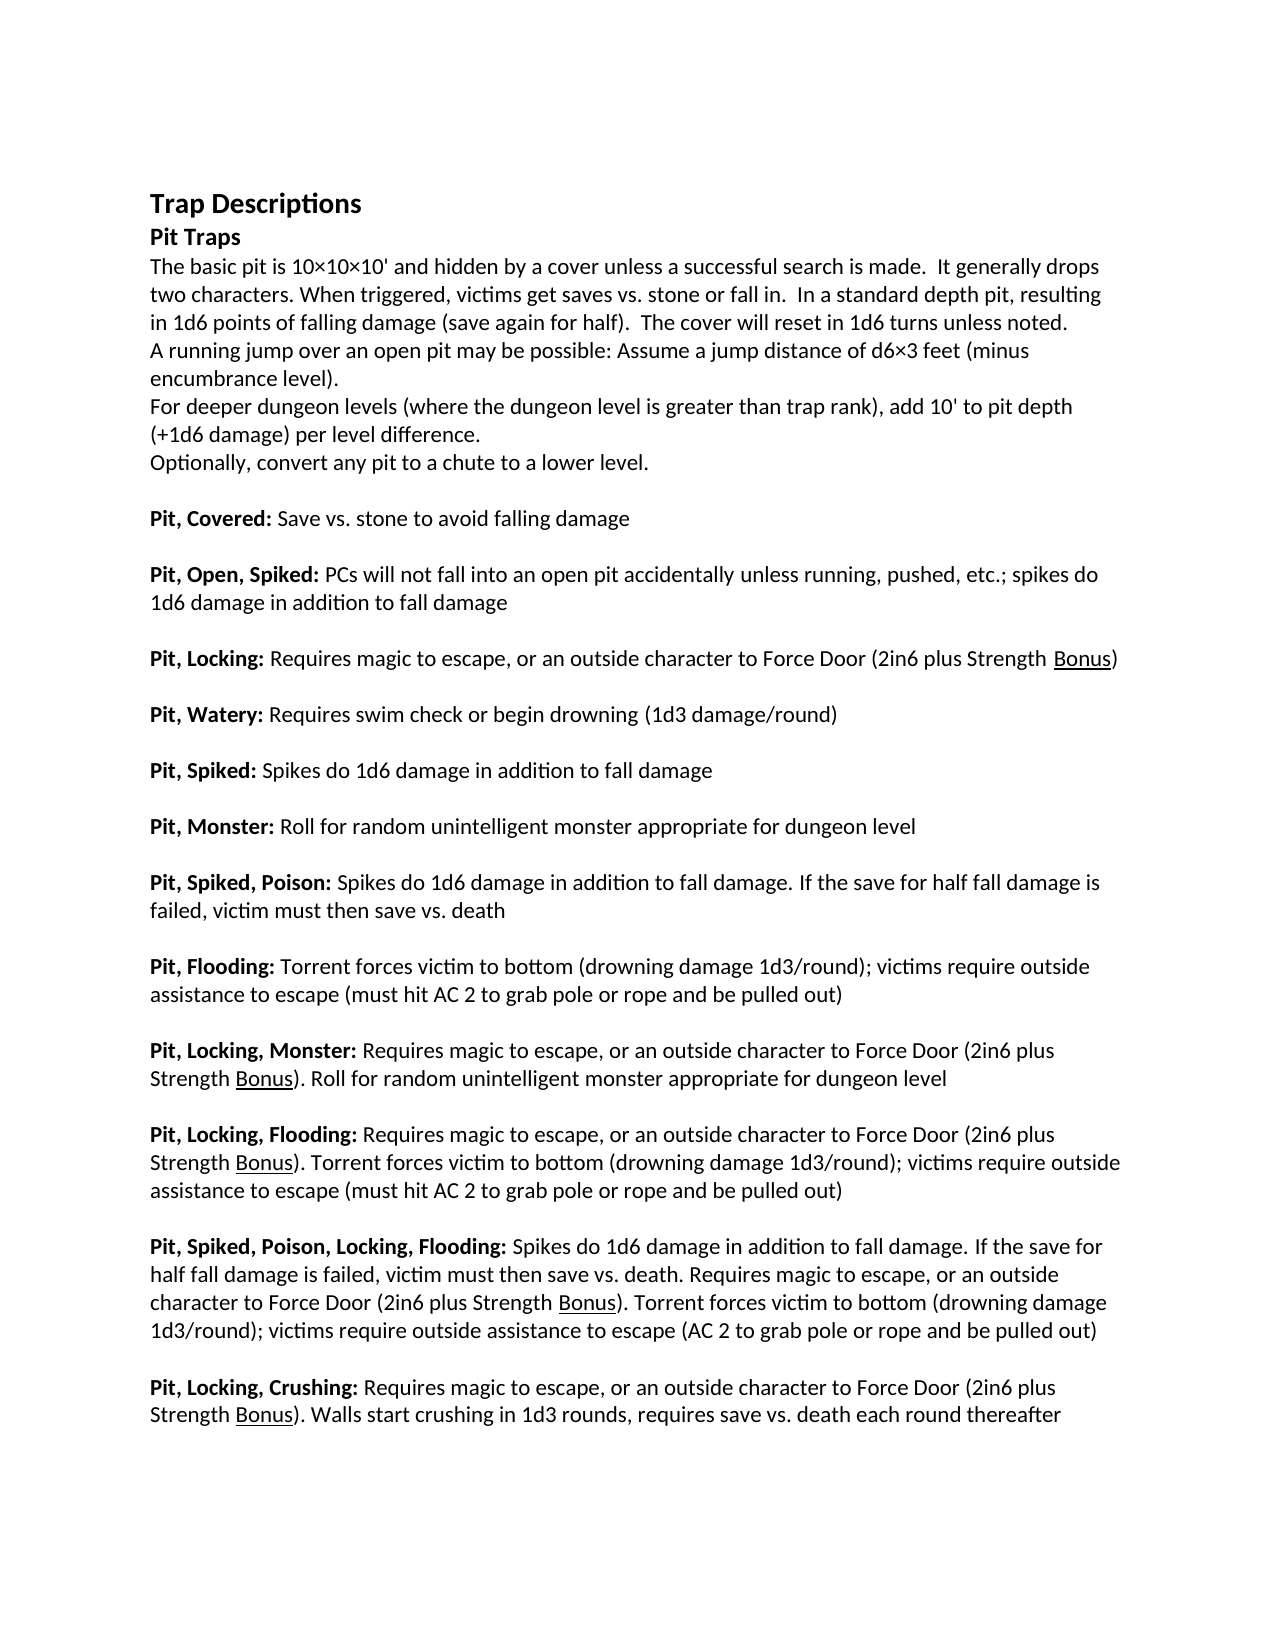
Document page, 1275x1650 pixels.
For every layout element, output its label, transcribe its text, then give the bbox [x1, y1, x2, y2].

text A running jump over an open pit may be possible: Assume a jump distance of d6×3 feet (minus encumbrance level). [150, 336, 1125, 392]
text Pit, Flooding: Torrent forces victim to bottom (drowning damage 1d3/round); victims require outside assistance to escape (must hit AC 2 to grab pole or rope and be pulled out) [150, 952, 1125, 1008]
text Pit, Covered: Save vs. stone to avoid falling damage [150, 504, 1125, 532]
text Pit Traps [150, 221, 1125, 252]
text Pit, Locking: Requires magic to escape, or an outside character to Force Door (2in6 plus Strength Bonus) [150, 644, 1125, 672]
text For deeper dungeon levels (where the dungeon level is greater than trap rank), add 10' to pit depth (+1d6 damage) per level difference. [150, 392, 1125, 448]
text Pit, Open, Spiked: PCs will not fall into an open pit accidentally unless running, pushed, etc.; spikes do 1d6 damage in addition to fall damage [150, 560, 1125, 616]
text Pit, Monster: Roll for random unintelligent monster appropriate for dungeon level [150, 812, 1125, 840]
text The basic pit is 10×10×10' and hidden by a cover unless a successful search is made. It generally drops two characters. When triggered, victims get saves vs. stone or fall in. In a standard depth pit, resulting in 1d6 points of falling damage (save again for half). The cover will reset in 1d6 turns unless noted. [150, 252, 1125, 336]
text Pit, Spiked: Spikes do 1d6 damage in addition to fall damage [150, 756, 1125, 784]
text Optionally, convert any pit to a chute to a lower level. [150, 448, 1125, 476]
text Pit, Locking, Crushing: Requires magic to escape, or an outside character to Force Door (2in6 plus Strength Bonus). Walls start crushing in 1d3 rounds, requires save vs. death each round thereafter [150, 1373, 1125, 1429]
text Pit, Spiked, Poison: Spikes do 1d6 damage in addition to fall damage. If the save for half fall damage is failed, victim must then save vs. death [150, 868, 1125, 924]
text Pit, Spiked, Poison, Locking, Flooding: Spikes do 1d6 damage in addition to fall damage. If the save for half fall damage is failed, victim must then save vs. death. Requires magic to escape, or an outside character to Force Door (2in6 plus Strength Bonus). Torrent forces victim to bottom (drowning damage 1d3/round); victims require outside assistance to escape (AC 2 to grab pole or rope and be pulled out) [150, 1232, 1125, 1344]
text Pit, Locking, Flooding: Requires magic to escape, or an outside character to Force Door (2in6 plus Strength Bonus). Torrent forces victim to bottom (drowning damage 1d3/round); victims require outside assistance to escape (must hit AC 2 to grab pole or rope and be pulled out) [150, 1120, 1125, 1204]
text Trap Descriptions [150, 186, 1125, 221]
text Pit, Watery: Requires swim check or begin drowning (1d3 damage/round) [150, 700, 1125, 728]
text Pit, Locking, Monster: Requires magic to escape, or an outside character to Force Door (2in6 plus Strength Bonus). Roll for random unintelligent monster appropriate for dungeon level [150, 1036, 1125, 1092]
